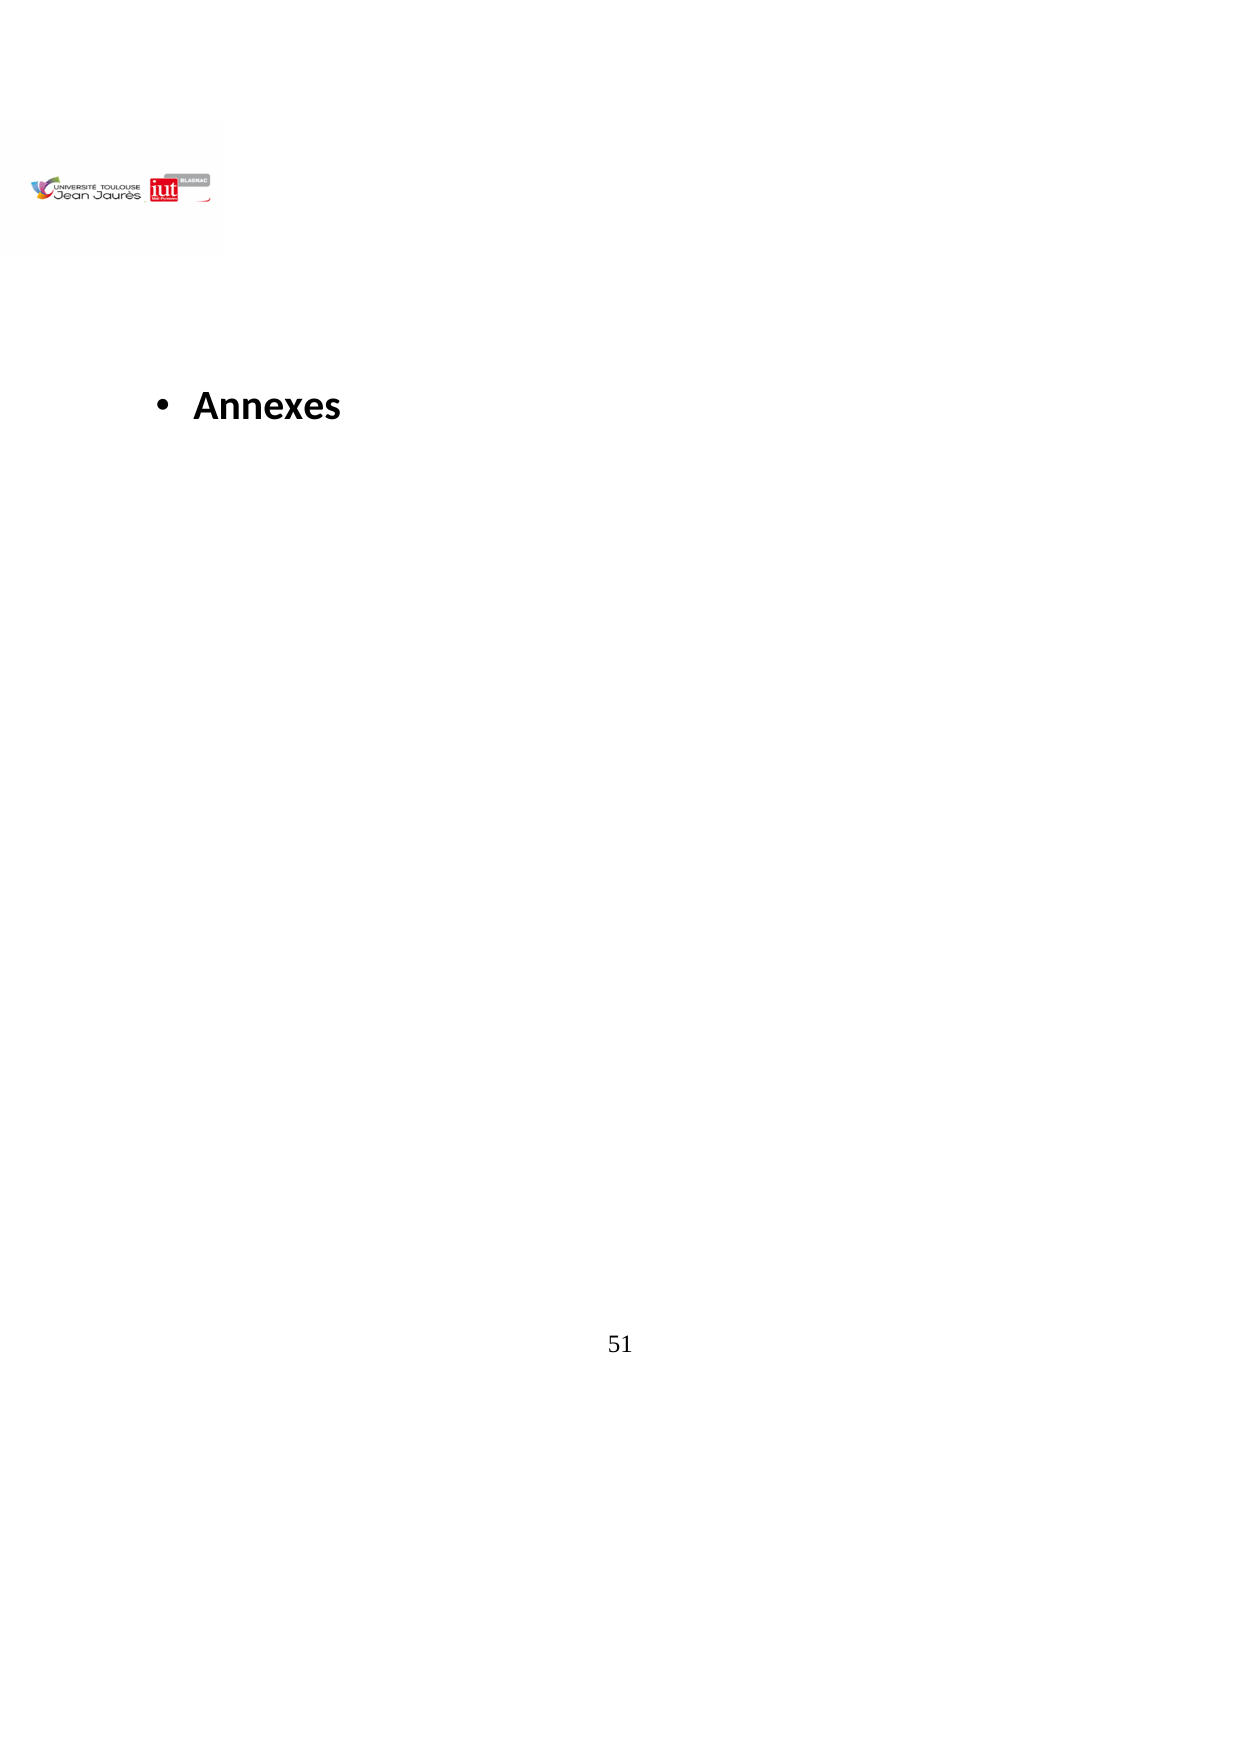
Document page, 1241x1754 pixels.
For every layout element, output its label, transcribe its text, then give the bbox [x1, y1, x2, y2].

list Annexes [156, 379, 1122, 430]
picture [0, 121, 226, 254]
